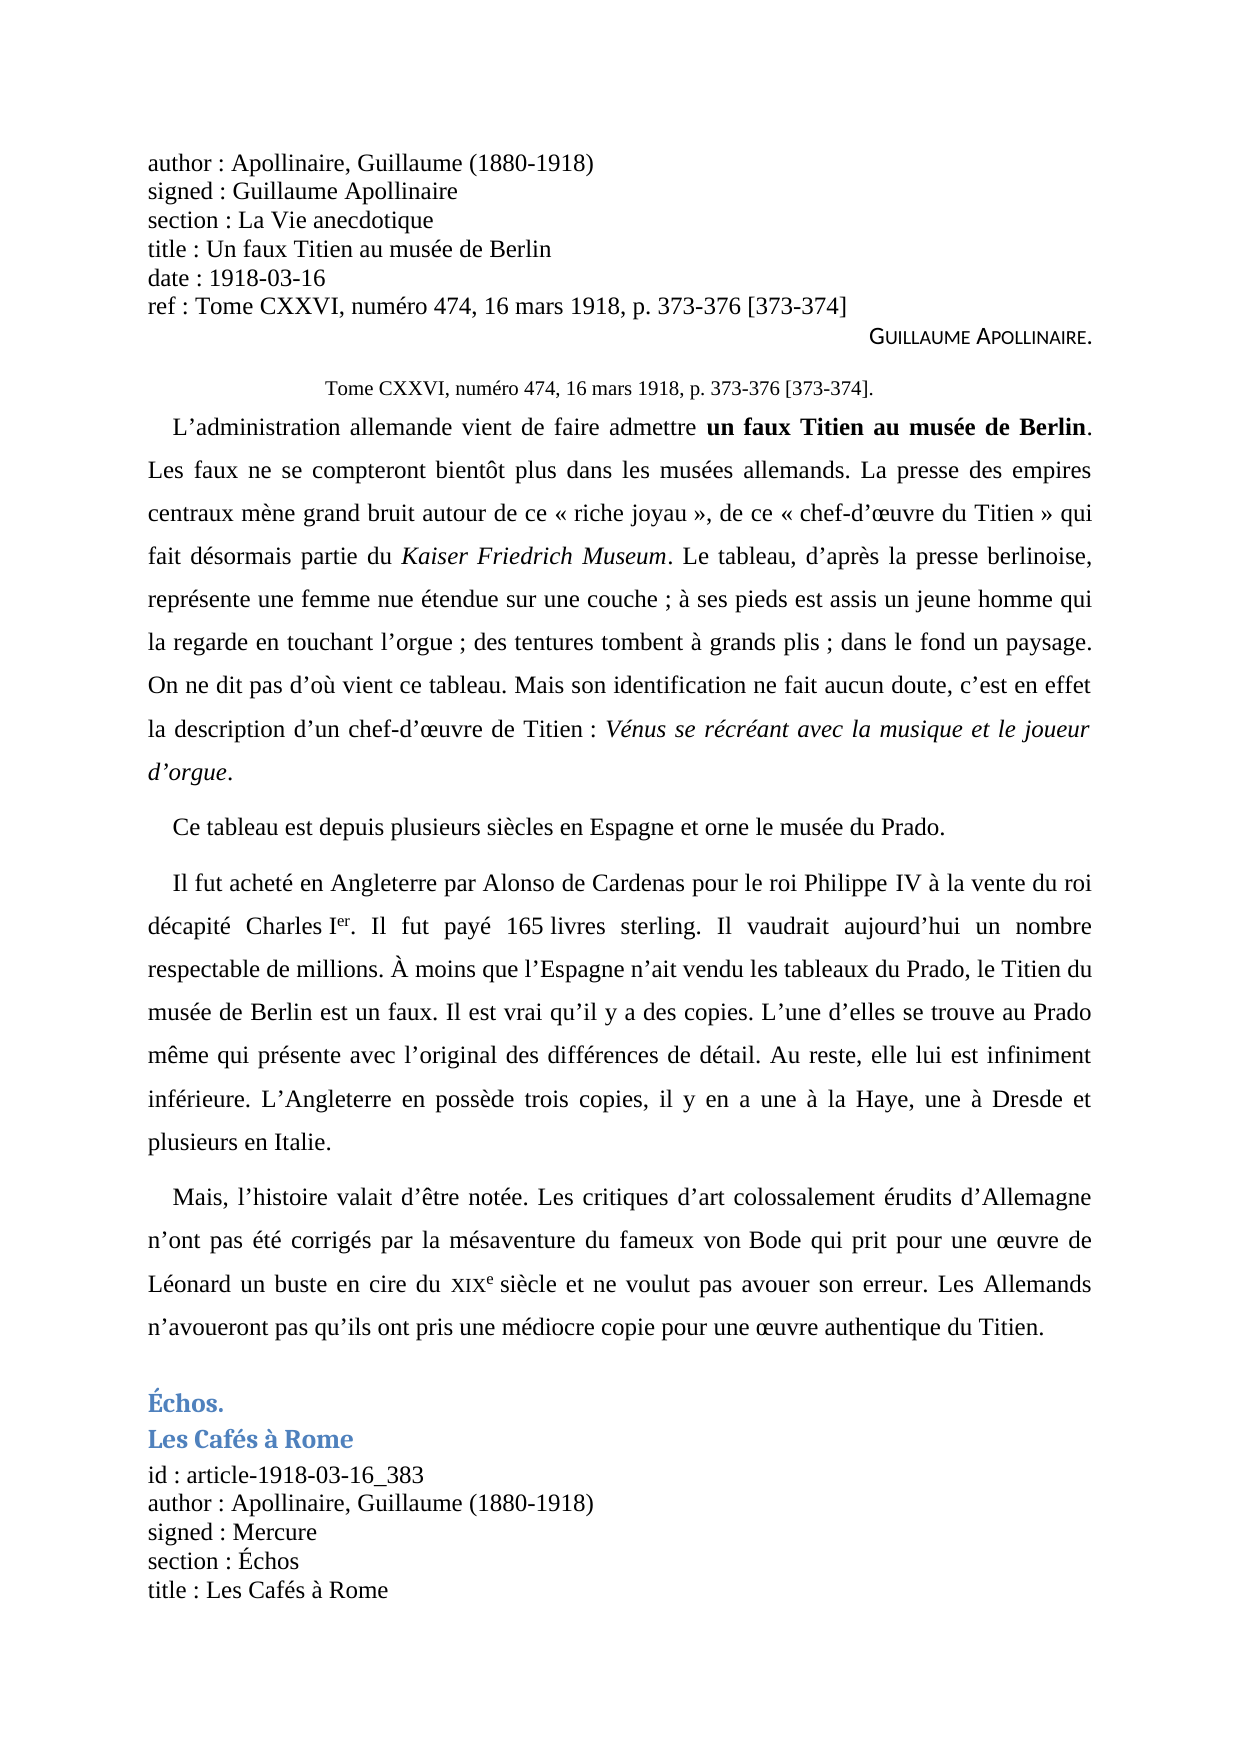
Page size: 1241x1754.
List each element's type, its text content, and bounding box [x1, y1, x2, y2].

text Il fut acheté en Angleterre par Alonso de Cardenas pour le roi Philippe IV à la vente du roi décapité Charles Ier. Il fut payé 165 livres sterling. Il vaudrait aujourd’hui un nombre respectable de millions. À moins que l’Espagne n’ait vendu les tableaux du Prado, le Titien du musée de Berlin est un faux. Il est vrai qu’il y a des copies. L’une d’elles se trouve au Prado même qui présente avec l’original des différences de détail. Au reste, elle lui est infiniment inférieure. L’Angleterre en possède trois copies, il y en a une à la Haye, une à Dresde et plusieurs en Italie. [148, 868, 1093, 1156]
subtitle Échos. Les Cafés à Rome [148, 1388, 1093, 1455]
text signed : Mercure [148, 1517, 1093, 1546]
text author : Apollinaire, Guillaume (1880-1918) [148, 1488, 1093, 1517]
text section : La Vie anecdotique [148, 205, 1093, 234]
text author : Apollinaire, Guillaume (1880-1918) [148, 148, 1093, 176]
text signed : Guillaume Apollinaire [148, 176, 1093, 205]
text Tome CXXVI, numéro 474, 16 mars 1918, p. 373-376 [373-374]. [325, 376, 1093, 400]
text title : Les Cafés à Rome [148, 1575, 1093, 1603]
text date : 1918-03-16 [148, 263, 1093, 291]
text title : Un faux Titien au musée de Berlin [148, 234, 1093, 263]
text section : Échos [148, 1546, 1093, 1575]
text Ce tableau est depuis plusieurs siècles en Espagne et orne le musée du Prado. [148, 812, 1093, 841]
text ref : Tome CXXVI, numéro 474, 16 mars 1918, p. 373-376 [373-374] [148, 291, 1093, 320]
text Guillaume Apollinaire. [148, 320, 1093, 351]
text id : article-1918-03-16_383 [148, 1460, 1093, 1488]
text Mais, l’histoire valait d’être notée. Les critiques d’art colossalement érudits d’Allemagne n’ont pas été corrigés par la mésaventure du fameux von Bode qui prit pour une œuvre de Léonard un buste en cire du xixe siècle et ne voulut pas avouer son erreur. Les Allemands n’avoueront pas qu’ils ont pris une médiocre copie pour une œuvre authentique du Titien. [148, 1182, 1093, 1341]
text L’administration allemande vient de faire admettre un faux Titien au musée de Berlin. Les faux ne se compteront bientôt plus dans les musées allemands. La presse des empires centraux mène grand bruit autour de ce « riche joyau », de ce « chef-d’œuvre du Titien » qui fait désormais partie du Kaiser Friedrich Museum. Le tableau, d’après la presse berlinoise, représente une femme nue étendue sur une couche ; à ses pieds est assis un jeune homme qui la regarde en touchant l’orgue ; des tentures tombent à grands plis ; dans le fond un paysage. On ne dit pas d’où vient ce tableau. Mais son identification ne fait aucun doute, c’est en effet la description d’un chef-d’œuvre de Titien : Vénus se récréant avec la musique et le joueur d’orgue. [148, 412, 1093, 786]
